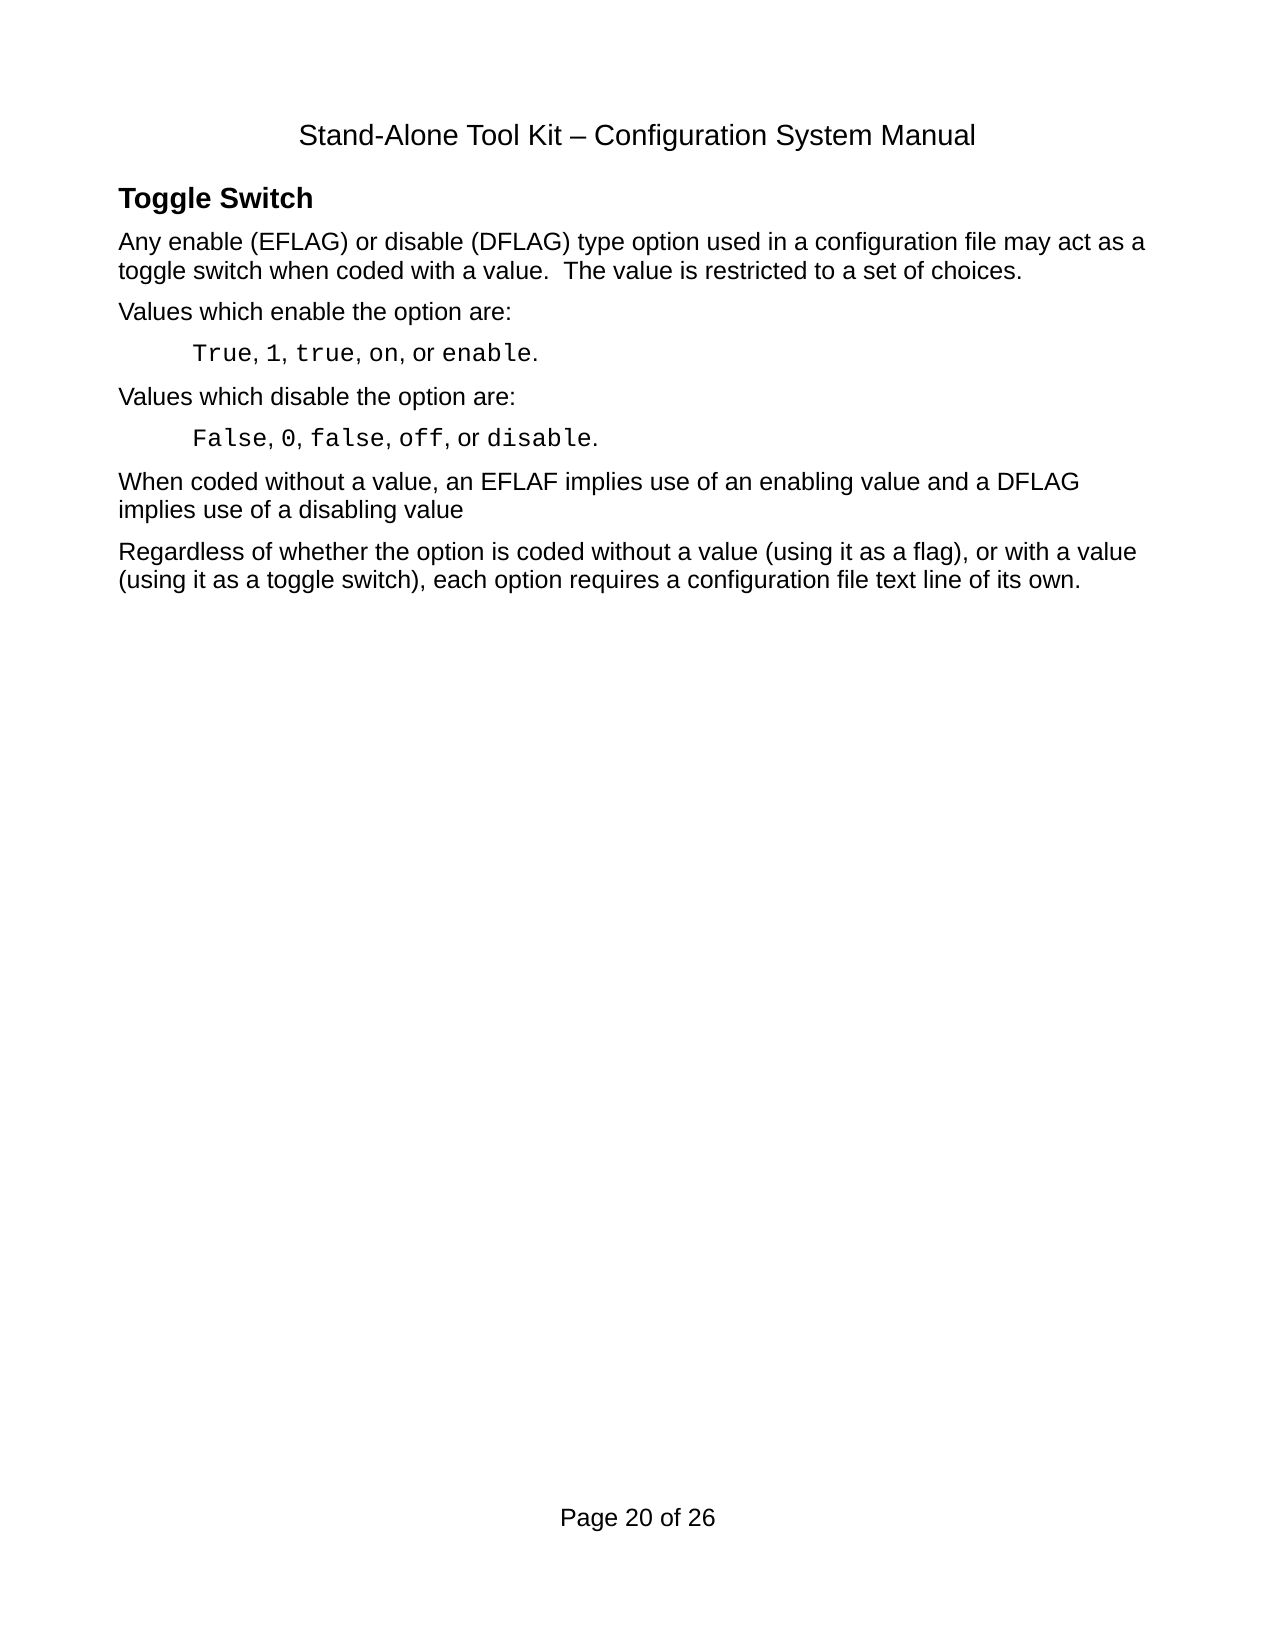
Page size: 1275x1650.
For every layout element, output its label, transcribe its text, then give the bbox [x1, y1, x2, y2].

text Values which disable the option are: [118, 382, 1157, 411]
subtitle Toggle Switch [118, 181, 1157, 215]
text When coded without a value, an EFLAF implies use of an enabling value and a DFLAG implies use of a disabling value [118, 467, 1157, 524]
text False, 0, false, off, or disable. [192, 423, 1157, 454]
text True, 1, true, on, or enable. [192, 338, 1157, 369]
text Regardless of whether the option is coded without a value (using it as a flag), or with a value (using it as a toggle switch), each option requires a configuration file text line of its own. [118, 537, 1157, 594]
text Any enable (EFLAG) or disable (DFLAG) type option used in a configuration file may act as a toggle switch when coded with a value. The value is restricted to a set of choices. [118, 227, 1157, 285]
text Values which enable the option are: [118, 297, 1157, 326]
